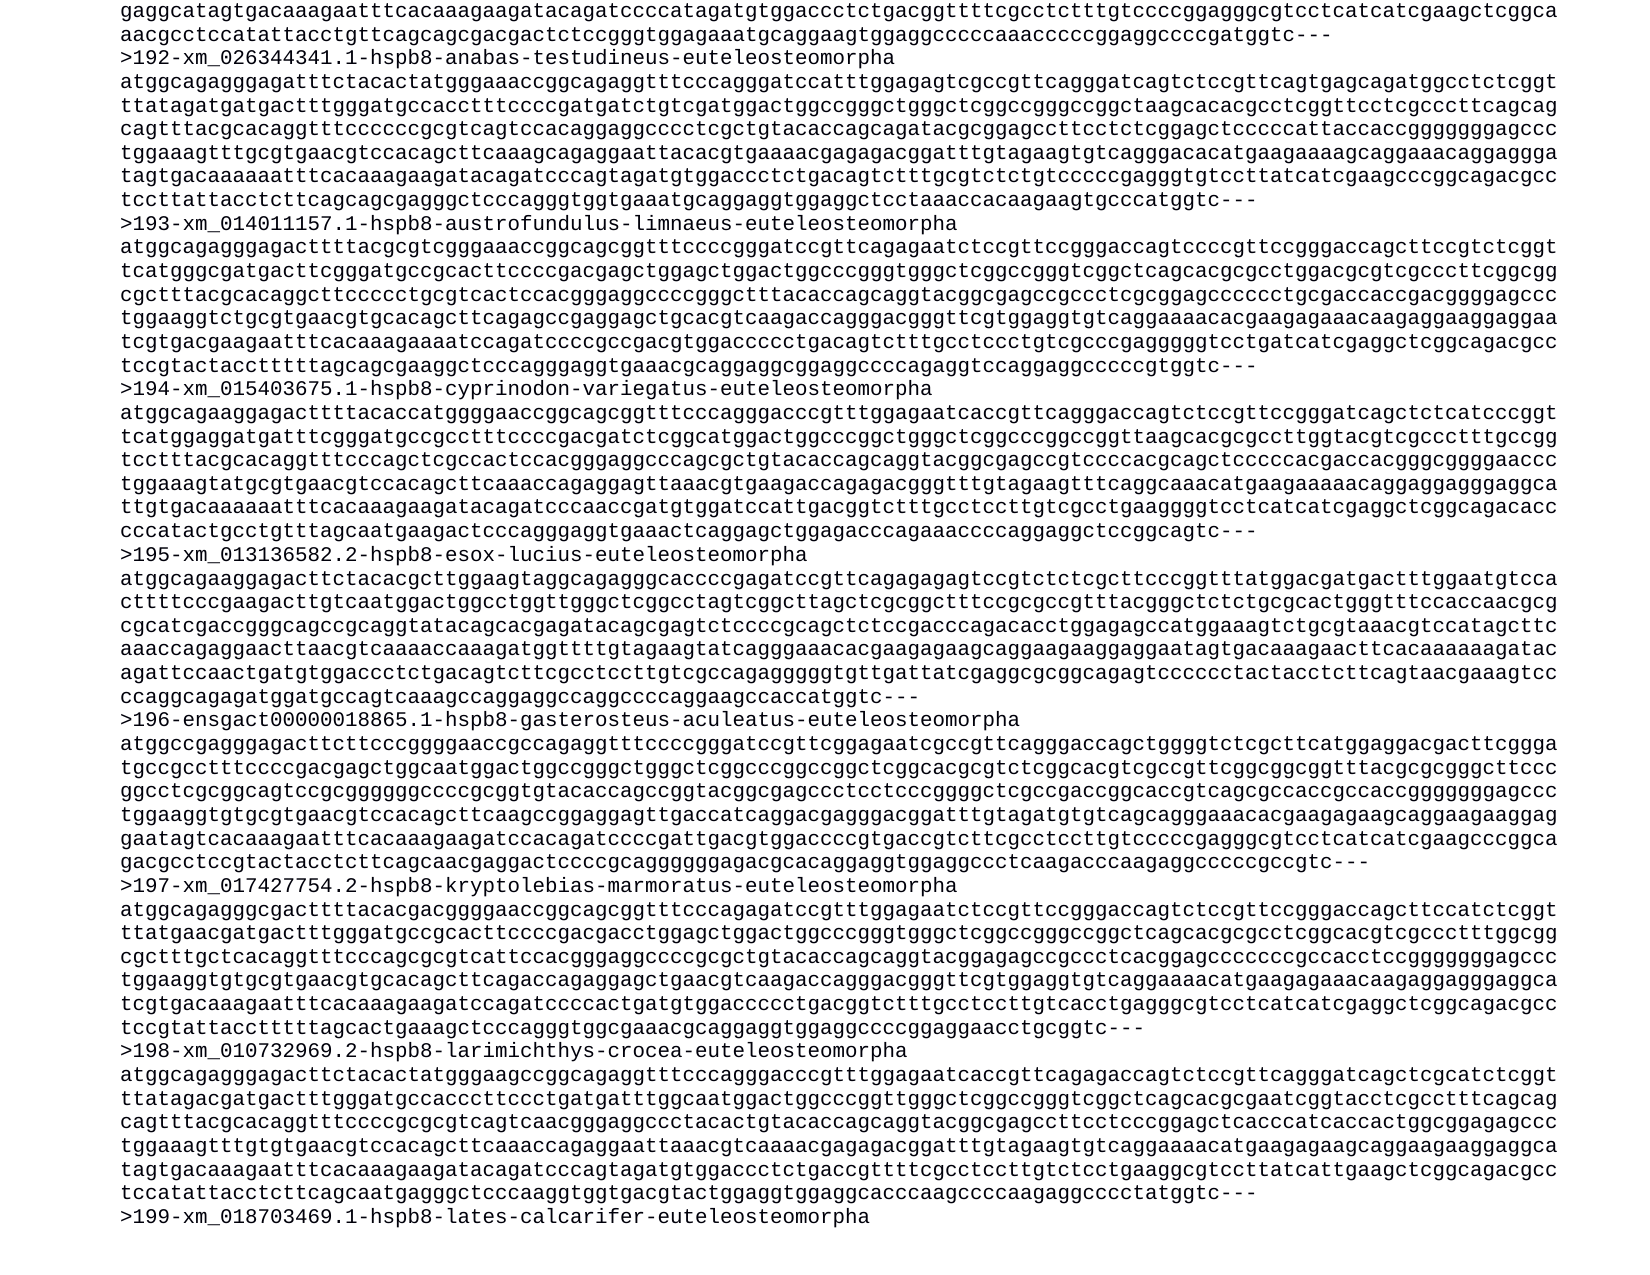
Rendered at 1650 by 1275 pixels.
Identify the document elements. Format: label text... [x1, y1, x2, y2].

text atggcagagggcgacttttacacgacggggaaccggcagcggtttcccagagatccgtttggagaatctccgttccgggaccagtctccgttccgggaccagcttccatctcggtttatgaacgatgactttgggatgccgcacttccccgacgacctggagctggactggcccgggtgggctcggccgggccggctcagcacgcgcctcggcacgtcgccctttggcggcgctttgctcacaggtttcccagcgcgtcattccacgggaggccccgcgctgtacaccagcaggtacggagagccgccctcacggagcccccccgccacctccgggggggagccctggaaggtgtgcgtgaacgtgcacagcttcagaccagaggagctgaacgtcaagaccagggacgggttcgtggaggtgtcaggaaaacatgaagagaaacaagaggagggaggcatcgtgacaaagaatttcacaaagaagatccagatccccactgatgtggaccccctgacggtctttgcctccttgtcacctgagggcgtcctcatcatcgaggctcggcagacgcctccgtattacctttttagcactgaaagctcccagggtggcgaaacgcaggaggtggaggccccggaggaacctgcggtc--- [120, 898, 1564, 1040]
text >198-xm_010732969.2-hspb8-larimichthys-crocea-euteleosteomorpha [120, 1040, 1564, 1064]
text atggccgagggagacttcttcccggggaaccgccagaggtttccccgggatccgttcggagaatcgccgttcagggaccagctggggtctcgcttcatggaggacgacttcgggatgccgcctttccccgacgagctggcaatggactggccgggctgggctcggcccggccggctcggcacgcgtctcggcacgtcgccgttcggcggcggtttacgcgcgggcttcccggcctcgcggcagtccgcggggggccccgcggtgtacaccagccggtacggcgagccctcctcccggggctcgccgaccggcaccgtcagcgccaccgccaccgggggggagccctggaaggtgtgcgtgaacgtccacagcttcaagccggaggagttgaccatcaggacgagggacggatttgtagatgtgtcagcagggaaacacgaagagaagcaggaagaaggaggaatagtcacaaagaatttcacaaagaagatccacagatccccgattgacgtggaccccgtgaccgtcttcgcctccttgtcccccgagggcgtcctcatcatcgaagcccggcagacgcctccgtactacctcttcagcaacgaggactccccgcaggggggagacgcacaggaggtggaggccctcaagacccaagaggcccccgccgtc--- [120, 733, 1564, 875]
text >192-xm_026344341.1-hspb8-anabas-testudineus-euteleosteomorpha [120, 47, 1564, 71]
text >195-xm_013136582.2-hspb8-esox-lucius-euteleosteomorpha [120, 544, 1564, 567]
text atggcagagggagacttttacgcgtcgggaaaccggcagcggtttccccgggatccgttcagagaatctccgttccgggaccagtccccgttccgggaccagcttccgtctcggttcatgggcgatgacttcgggatgccgcacttccccgacgagctggagctggactggcccgggtgggctcggccgggtcggctcagcacgcgcctggacgcgtcgcccttcggcggcgctttacgcacaggcttccccctgcgtcactccacgggaggccccgggctttacaccagcaggtacggcgagccgccctcgcggagcccccctgcgaccaccgacggggagccctggaaggtctgcgtgaacgtgcacagcttcagagccgaggagctgcacgtcaagaccagggacgggttcgtggaggtgtcaggaaaacacgaagagaaacaagaggaaggaggaatcgtgacgaagaatttcacaaagaaaatccagatccccgccgacgtggaccccctgacagtctttgcctccctgtcgcccgagggggtcctgatcatcgaggctcggcagacgcctccgtactacctttttagcagcgaaggctcccagggaggtgaaacgcaggaggcggaggccccagaggtccaggaggcccccgtggtc--- [120, 236, 1564, 378]
text >197-xm_017427754.2-hspb8-kryptolebias-marmoratus-euteleosteomorpha [120, 875, 1564, 898]
text atggcagaaggagacttttacaccatggggaaccggcagcggtttcccagggacccgtttggagaatcaccgttcagggaccagtctccgttccgggatcagctctcatcccggttcatggaggatgatttcgggatgccgcctttccccgacgatctcggcatggactggcccggctgggctcggcccggccggttaagcacgcgccttggtacgtcgccctttgccggtcctttacgcacaggtttcccagctcgccactccacgggaggcccagcgctgtacaccagcaggtacggcgagccgtccccacgcagctcccccacgaccacgggcggggaaccctggaaagtatgcgtgaacgtccacagcttcaaaccagaggagttaaacgtgaagaccagagacgggtttgtagaagtttcaggcaaacatgaagaaaaacaggaggagggaggcattgtgacaaaaaatttcacaaagaagatacagatcccaaccgatgtggatccattgacggtctttgcctccttgtcgcctgaaggggtcctcatcatcgaggctcggcagacacccccatactgcctgtttagcaatgaagactcccagggaggtgaaactcaggagctggagacccagaaaccccaggaggctccggcagtc--- [120, 402, 1564, 544]
text atggcagagggagacttctacactatgggaagccggcagaggtttcccagggacccgtttggagaatcaccgttcagagaccagtctccgttcagggatcagctcgcatctcggtttatagacgatgactttgggatgccacccttccctgatgatttggcaatggactggcccggttgggctcggccgggtcggctcagcacgcgaatcggtacctcgcctttcagcagcagtttacgcacaggtttccccgcgcgtcagtcaacgggaggccctacactgtacaccagcaggtacggcgagccttcctcccggagctcacccatcaccactggcggagagccctggaaagtttgtgtgaacgtccacagcttcaaaccagaggaattaaacgtcaaaacgagagacggatttgtagaagtgtcaggaaaacatgaagagaagcaggaagaaggaggcatagtgacaaagaatttcacaaagaagatacagatcccagtagatgtggaccctctgaccgttttcgcctccttgtctcctgaaggcgtccttatcattgaagctcggcagacgcctccatattacctcttcagcaatgagggctcccaaggtggtgacgtactggaggtggaggcacccaagccccaagaggcccctatggtc--- [120, 1064, 1564, 1206]
text atggcagaaggagacttctacacgcttggaagtaggcagagggcaccccgagatccgttcagagagagtccgtctctcgcttcccggtttatggacgatgactttggaatgtccacttttcccgaagacttgtcaatggactggcctggttgggctcggcctagtcggcttagctcgcggctttccgcgccgtttacgggctctctgcgcactgggtttccaccaacgcgcgcatcgaccgggcagccgcaggtatacagcacgagatacagcgagtctccccgcagctctccgacccagacacctggagagccatggaaagtctgcgtaaacgtccatagcttcaaaccagaggaacttaacgtcaaaaccaaagatggttttgtagaagtatcagggaaacacgaagagaagcaggaagaaggaggaatagtgacaaagaacttcacaaaaaagatacagattccaactgatgtggaccctctgacagtcttcgcctccttgtcgccagagggggtgttgattatcgaggcgcggcagagtcccccctactacctcttcagtaacgaaagtccccaggcagagatggatgccagtcaaagccaggaggccaggccccaggaagccaccatggtc--- [120, 567, 1564, 709]
text >199-xm_018703469.1-hspb8-lates-calcarifer-euteleosteomorpha [120, 1206, 1564, 1229]
text gaggcatagtgacaaagaatttcacaaagaagatacagatccccatagatgtggaccctctgacggttttcgcctctttgtccccggagggcgtcctcatcatcgaagctcggcaaacgcctccatattacctgttcagcagcgacgactctccgggtggagaaatgcaggaagtggaggcccccaaacccccggaggccccgatggtc--- [120, 0, 1564, 47]
subtitle >196-ensgact00000018865.1-hspb8-gasterosteus-aculeatus-euteleosteomorpha [120, 709, 1564, 733]
text atggcagagggagatttctacactatgggaaaccggcagaggtttcccagggatccatttggagagtcgccgttcagggatcagtctccgttcagtgagcagatggcctctcggtttatagatgatgactttgggatgccacctttccccgatgatctgtcgatggactggccgggctgggctcggccgggccggctaagcacacgcctcggttcctcgcccttcagcagcagtttacgcacaggtttccccccgcgtcagtccacaggaggcccctcgctgtacaccagcagatacgcggagccttcctctcggagctcccccattaccaccgggggggagccctggaaagtttgcgtgaacgtccacagcttcaaagcagaggaattacacgtgaaaacgagagacggatttgtagaagtgtcagggacacatgaagaaaagcaggaaacaggagggatagtgacaaaaaatttcacaaagaagatacagatcccagtagatgtggaccctctgacagtctttgcgtctctgtcccccgagggtgtccttatcatcgaagcccggcagacgcctccttattacctcttcagcagcgagggctcccagggtggtgaaatgcaggaggtggaggctcctaaaccacaagaagtgcccatggtc--- [120, 71, 1564, 213]
text >193-xm_014011157.1-hspb8-austrofundulus-limnaeus-euteleosteomorpha [120, 213, 1564, 236]
text >194-xm_015403675.1-hspb8-cyprinodon-variegatus-euteleosteomorpha [120, 378, 1564, 402]
